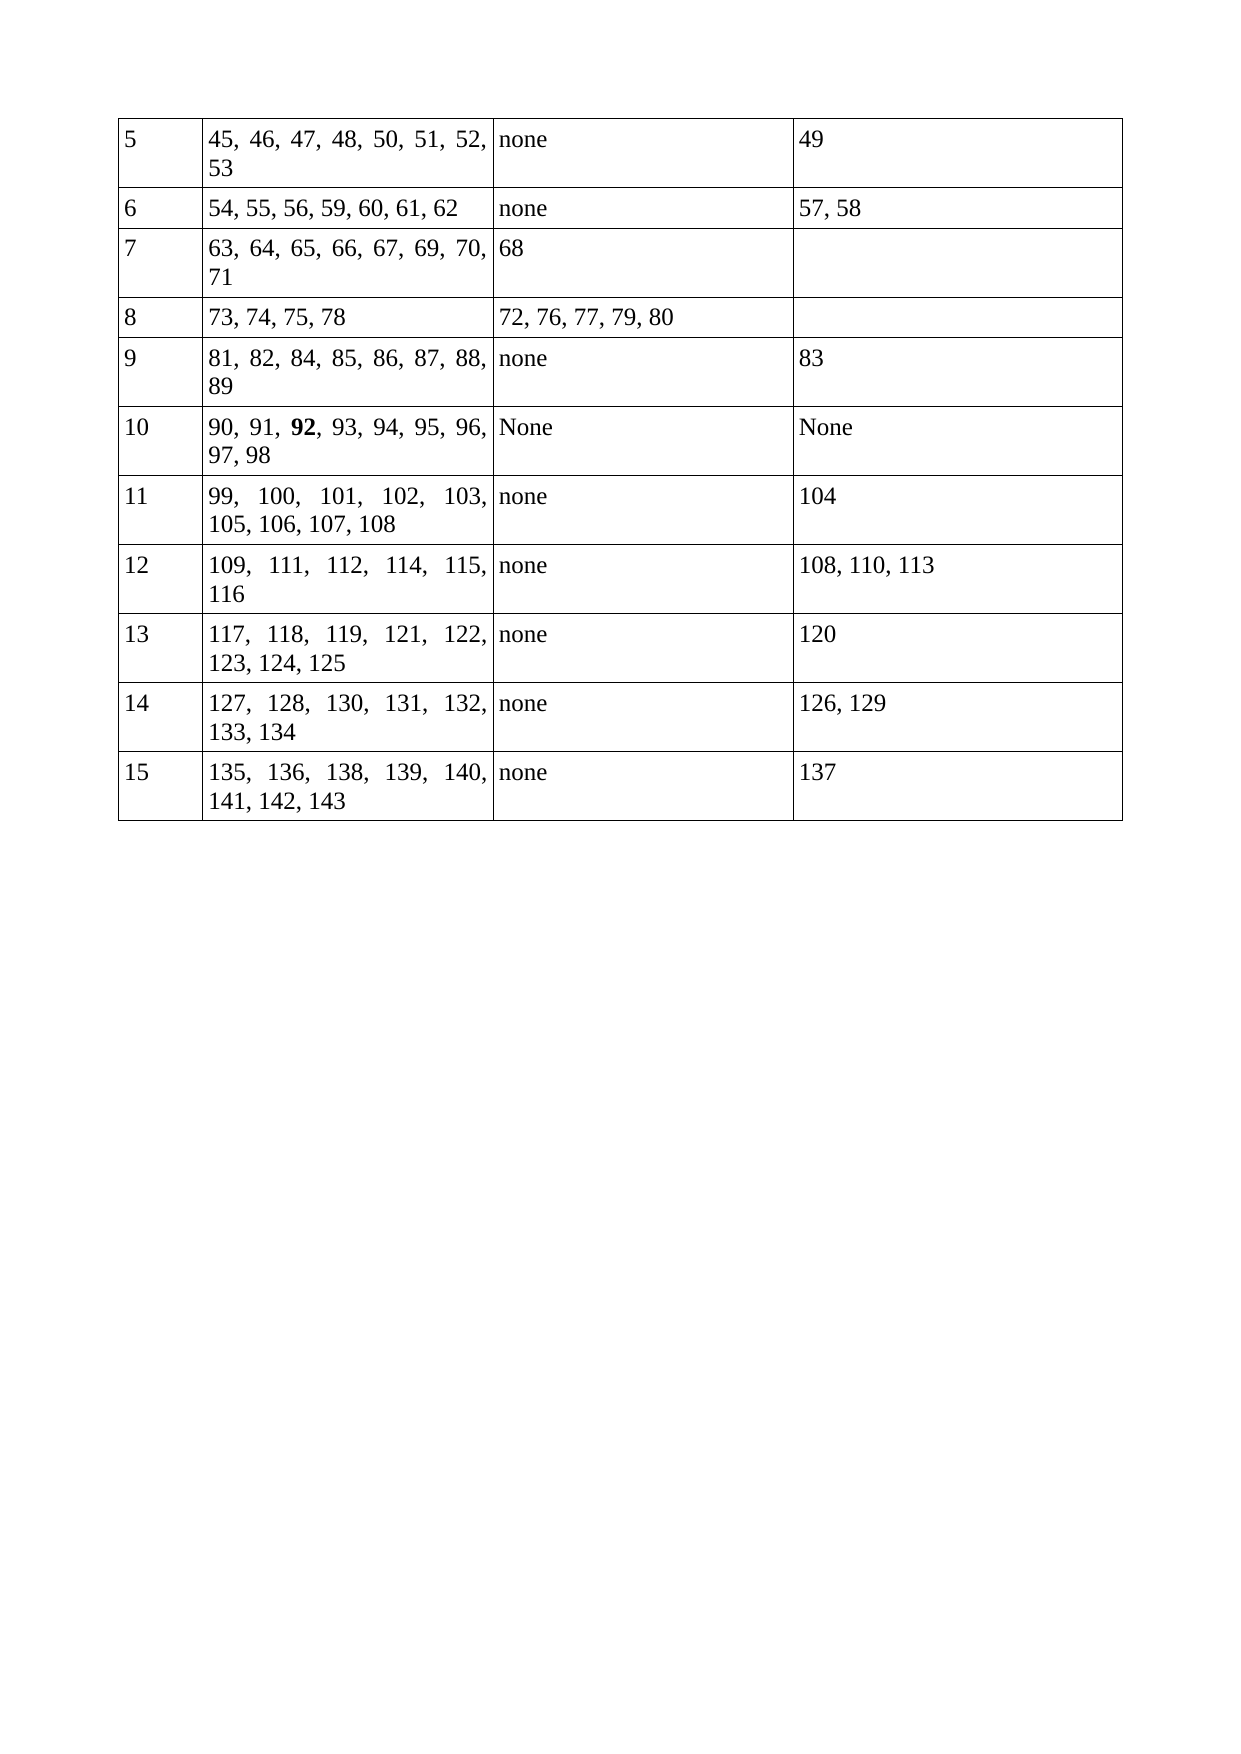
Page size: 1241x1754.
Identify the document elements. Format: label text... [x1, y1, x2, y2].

table_cell 6 [119, 188, 202, 227]
table_cell 90, 91, 92, 93, 94, 95, 96, 97, 98 [203, 407, 493, 475]
table_cell 104 [794, 476, 1122, 544]
table_cell none [494, 476, 793, 544]
table_cell 12 [119, 545, 202, 613]
table_cell 63, 64, 65, 66, 67, 69, 70, 71 [203, 229, 493, 297]
table_cell [794, 229, 1122, 297]
table_cell 126, 129 [794, 683, 1122, 751]
table_cell 54, 55, 56, 59, 60, 61, 62 [203, 188, 493, 227]
table_cell none [494, 338, 793, 406]
table_cell 72, 76, 77, 79, 80 [494, 298, 793, 337]
table_cell none [494, 752, 793, 820]
table_cell 5 [119, 119, 202, 187]
table_cell None [494, 407, 793, 475]
table_cell 7 [119, 229, 202, 297]
table_cell none [494, 614, 793, 682]
table_cell 15 [119, 752, 202, 820]
table_cell none [494, 119, 793, 187]
table_cell 9 [119, 338, 202, 406]
table_cell none [494, 188, 793, 227]
table_cell 109, 111, 112, 114, 115, 116 [203, 545, 493, 613]
table_cell 49 [794, 119, 1122, 187]
table_cell 57, 58 [794, 188, 1122, 227]
table_cell none [494, 683, 793, 751]
table_cell 117, 118, 119, 121, 122, 123, 124, 125 [203, 614, 493, 682]
table_cell 10 [119, 407, 202, 475]
table_cell 120 [794, 614, 1122, 682]
table_cell 135, 136, 138, 139, 140, 141, 142, 143 [203, 752, 493, 820]
table_cell 81, 82, 84, 85, 86, 87, 88, 89 [203, 338, 493, 406]
table_cell 108, 110, 113 [794, 545, 1122, 613]
table_cell none [494, 545, 793, 613]
table_cell 13 [119, 614, 202, 682]
table_cell 83 [794, 338, 1122, 406]
table_cell 45, 46, 47, 48, 50, 51, 52, 53 [203, 119, 493, 187]
table_cell 73, 74, 75, 78 [203, 298, 493, 337]
table_cell 14 [119, 683, 202, 751]
table_cell [794, 298, 1122, 337]
table_cell None [794, 407, 1122, 475]
table_cell 11 [119, 476, 202, 544]
table_cell 68 [494, 229, 793, 297]
table_cell 99, 100, 101, 102, 103, 105, 106, 107, 108 [203, 476, 493, 544]
table_cell 137 [794, 752, 1122, 820]
table_cell 8 [119, 298, 202, 337]
table_cell 127, 128, 130, 131, 132, 133, 134 [203, 683, 493, 751]
